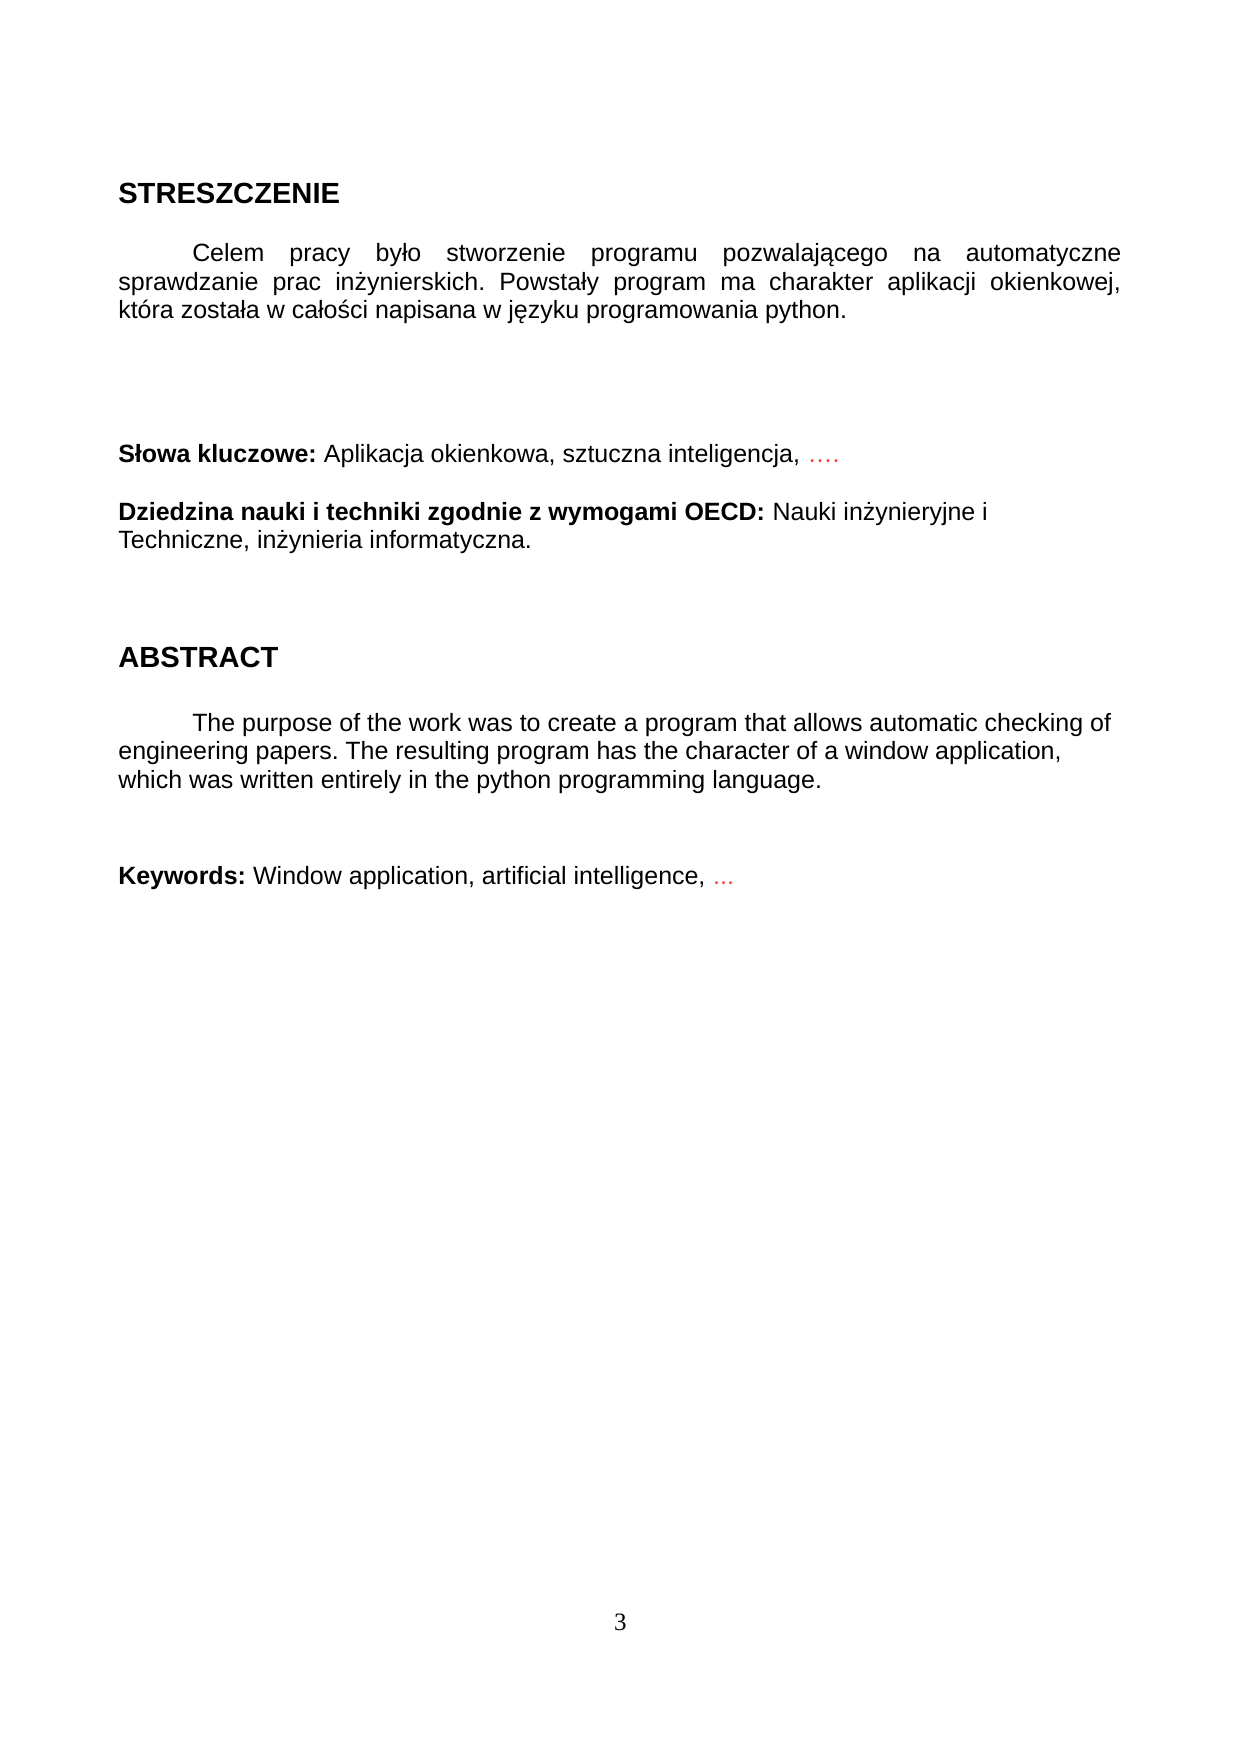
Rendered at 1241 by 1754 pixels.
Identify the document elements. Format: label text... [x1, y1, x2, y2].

text The purpose of the work was to create a program that allows automatic checking of engineering papers. The resulting program has the character of a window application, which was written entirely in the python programming language. [118, 707, 1122, 794]
text Słowa kluczowe: Aplikacja okienkowa, sztuczna inteligencja, …. [118, 439, 1122, 468]
text STRESZCZENIE [118, 176, 1122, 209]
text Celem pracy było stworzenie programu pozwalającego na automatyczne sprawdzanie prac inżynierskich. Powstały program ma charakter aplikacji okienkowej, która została w całości napisana w języku programowania python. [118, 238, 1122, 324]
text Dziedzina nauki i techniki zgodnie z wymogami OECD: Nauki inżynieryjne i Techniczne, inżynieria informatyczna. [118, 497, 1122, 554]
text ABSTRACT [118, 640, 1122, 674]
text Keywords: Window application, artificial intelligence, ... [118, 861, 1122, 889]
